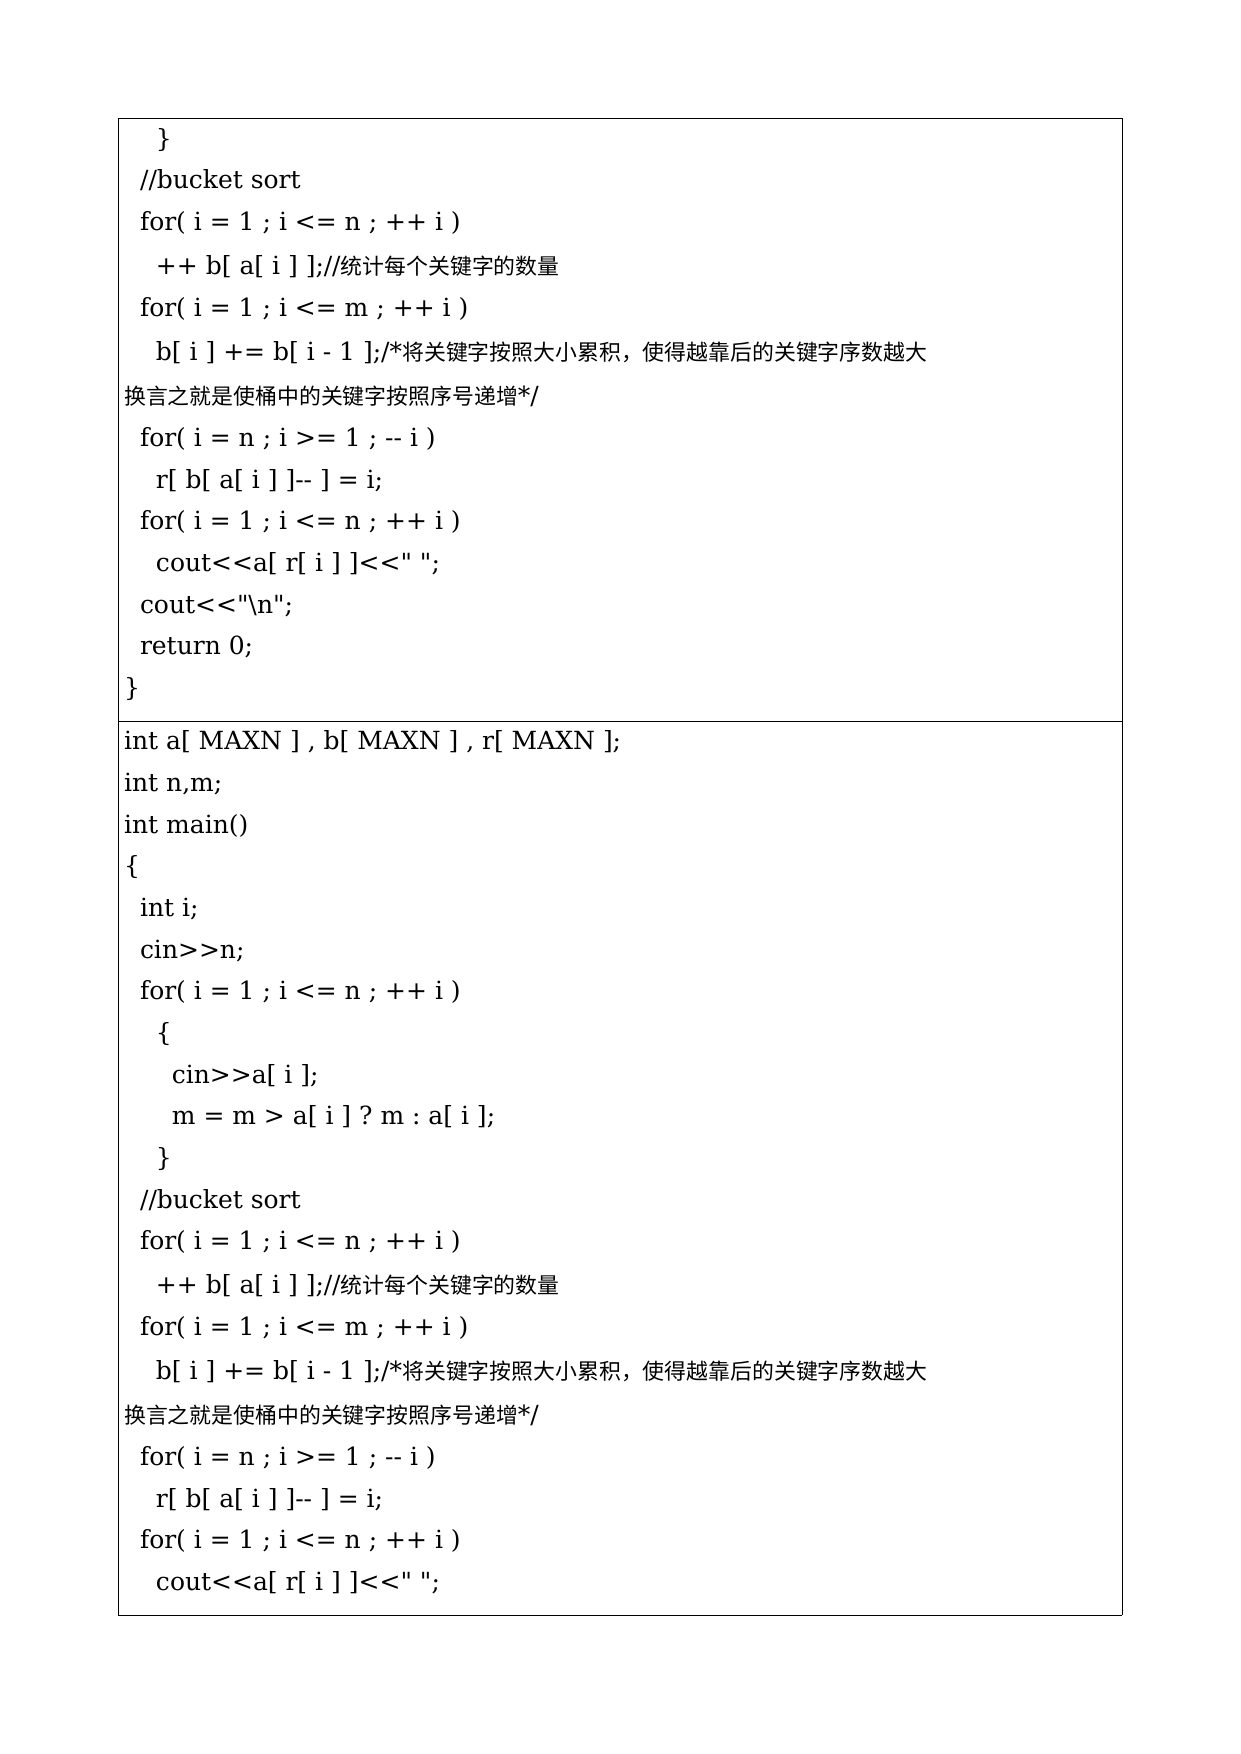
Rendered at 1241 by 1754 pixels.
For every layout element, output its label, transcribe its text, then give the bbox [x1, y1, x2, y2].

table_header int a[ MAXN ] , b[ MAXN ] , r[ MAXN ]; int n,m; int main() { int i; cin>>n; for( i = 1 ; i <= n ; ++ i ) { cin>>a[ i ]; m = m > a[ i ] ? m : a[ i ]; } //bucket sort for( i = 1 ; i <= n ; ++ i ) ++ b[ a[ i ] ];//统计每个关键字的数量 for( i = 1 ; i <= m ; ++ i ) b[ i ] += b[ i - 1 ];/*将关键字按照大小累积，使得越靠后的关键字序数越大 换言之就是使桶中的关键字按照序号递增*/ for( i = n ; i >= 1 ; -- i ) r[ b[ a[ i ] ]-- ] = i; for( i = 1 ; i <= n ; ++ i ) cout<<a[ r[ i ] ]<<" "; [119, 722, 1122, 1615]
table_header } //bucket sort for( i = 1 ; i <= n ; ++ i ) ++ b[ a[ i ] ];//统计每个关键字的数量 for( i = 1 ; i <= m ; ++ i ) b[ i ] += b[ i - 1 ];/*将关键字按照大小累积，使得越靠后的关键字序数越大 换言之就是使桶中的关键字按照序号递增*/ for( i = n ; i >= 1 ; -- i ) r[ b[ a[ i ] ]-- ] = i; for( i = 1 ; i <= n ; ++ i ) cout<<a[ r[ i ] ]<<" "; cout<<"\n"; return 0; } [119, 119, 1122, 721]
